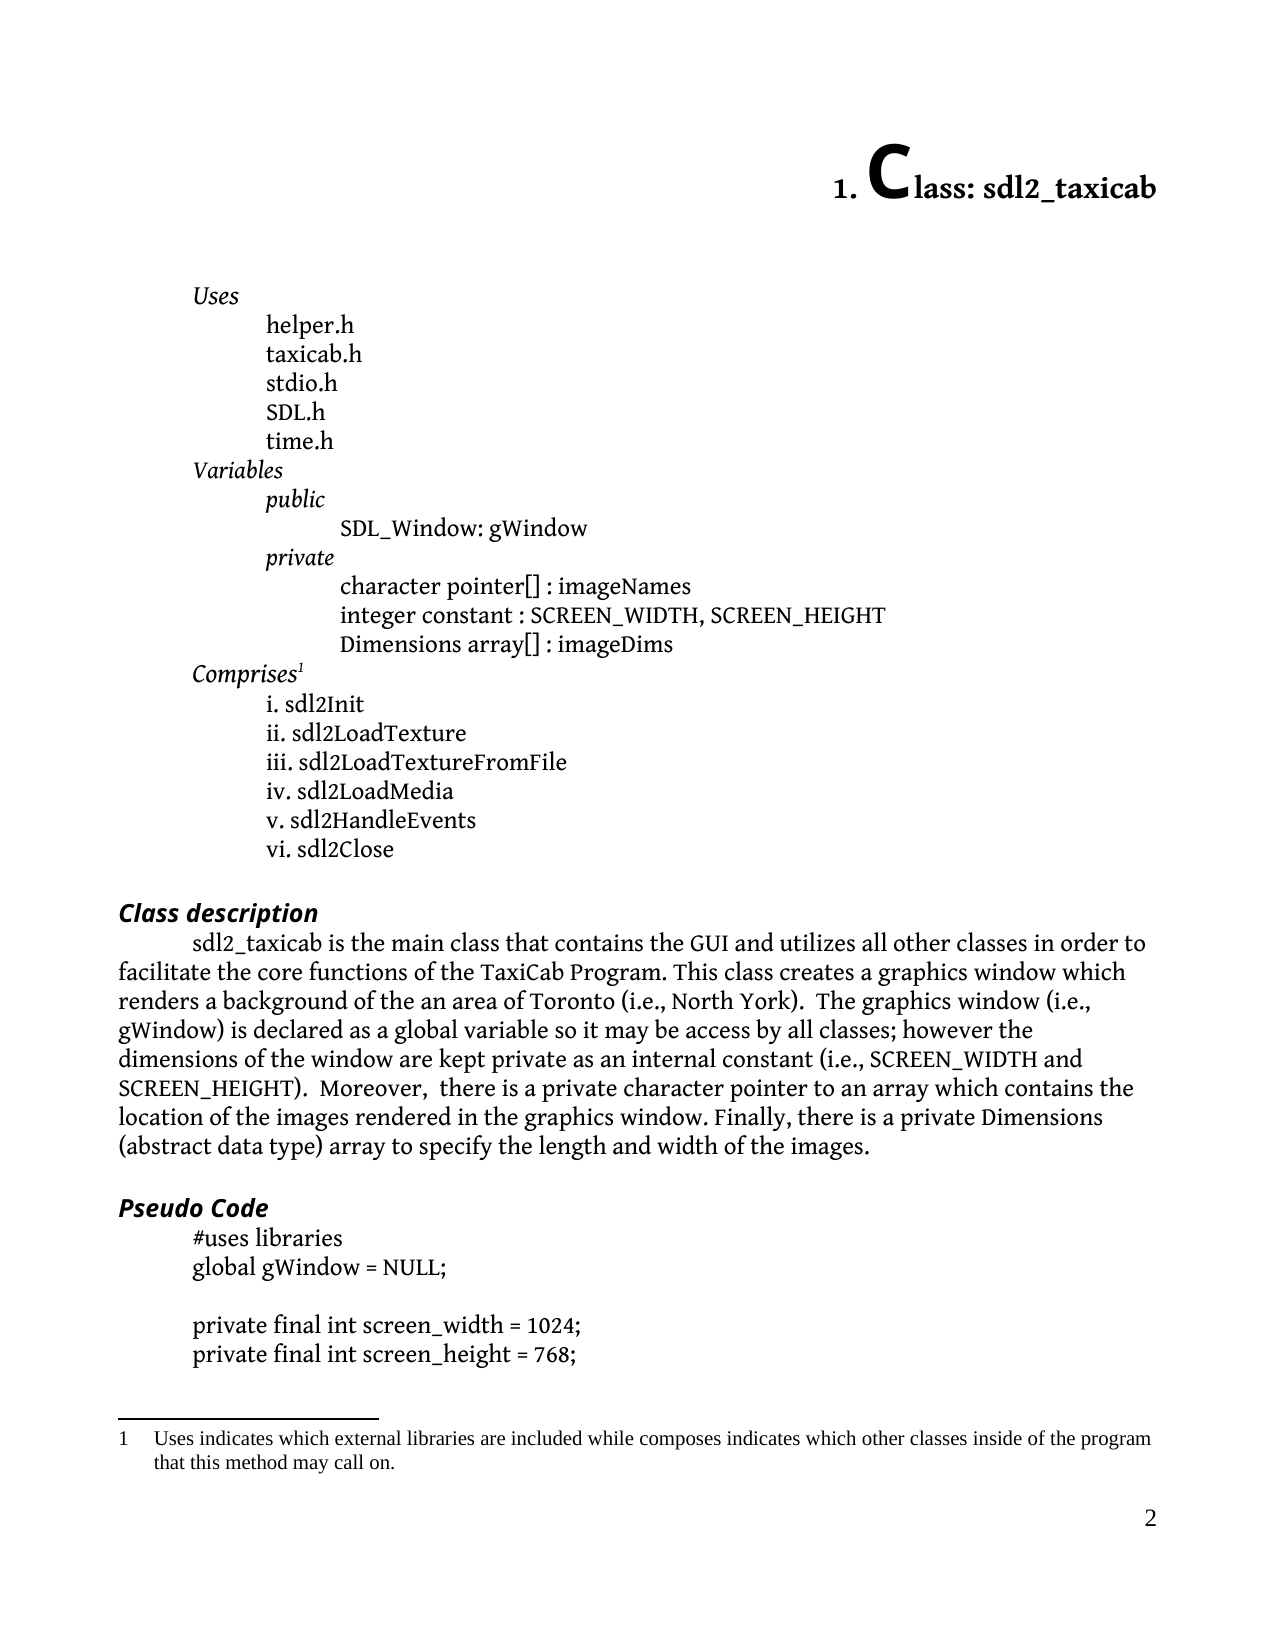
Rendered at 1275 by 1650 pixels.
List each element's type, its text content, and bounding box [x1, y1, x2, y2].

text stdio.h [118, 370, 1157, 399]
text private final int screen_height = 768; [118, 1340, 1157, 1369]
text taxicab.h [118, 341, 1157, 370]
text Comprises [118, 659, 1157, 691]
text character pointer[] : imageNames [118, 572, 1157, 601]
text SDL_Window: gWindow [118, 514, 1157, 543]
text Uses indicates which external libraries are included while composes indicates which other classes inside of the program that this method may call on. [118, 1426, 1157, 1474]
text v. sdl2HandleEvents [118, 806, 1157, 835]
text Uses [118, 280, 1157, 312]
text vi. sdl2Close [118, 835, 1157, 864]
text time.h [118, 428, 1157, 457]
text private final int screen_width = 1024; [118, 1311, 1157, 1340]
text 1. Class: sdl2_taxicab [118, 118, 1157, 220]
text i. sdl2Init [118, 691, 1157, 719]
text iv. sdl2LoadMedia [118, 777, 1157, 806]
text #uses libraries [118, 1224, 1157, 1253]
text ii. sdl2LoadTexture [118, 719, 1157, 748]
text Class description [118, 896, 1157, 930]
text SDL.h [118, 399, 1157, 428]
text public [118, 486, 1157, 514]
text sdl2_taxicab is the main class that contains the GUI and utilizes all other classes in order to facilitate the core functions of the TaxiCab Program. This class creates a graphics window which renders a background of the an area of Toronto (i.e., North York). The graphics window (i.e., gWindow) is declared as a global variable so it may be access by all classes; however the dimensions of the window are kept private as an internal constant (i.e., SCREEN_WIDTH and SCREEN_HEIGHT). Moreover, there is a private character pointer to an array which contains the location of the images rendered in the graphics window. Finally, there is a private Dimensions (abstract data type) array to specify the length and width of the images. [118, 930, 1157, 1161]
text Variables [118, 457, 1157, 486]
text Dimensions array[] : imageDims [118, 630, 1157, 659]
text global gWindow = NULL; [118, 1253, 1157, 1282]
text private [118, 543, 1157, 572]
text Pseudo Code [118, 1190, 1157, 1224]
text helper.h [118, 312, 1157, 341]
text integer constant : SCREEN_WIDTH, SCREEN_HEIGHT [118, 601, 1157, 630]
text iii. sdl2LoadTextureFromFile [118, 748, 1157, 777]
